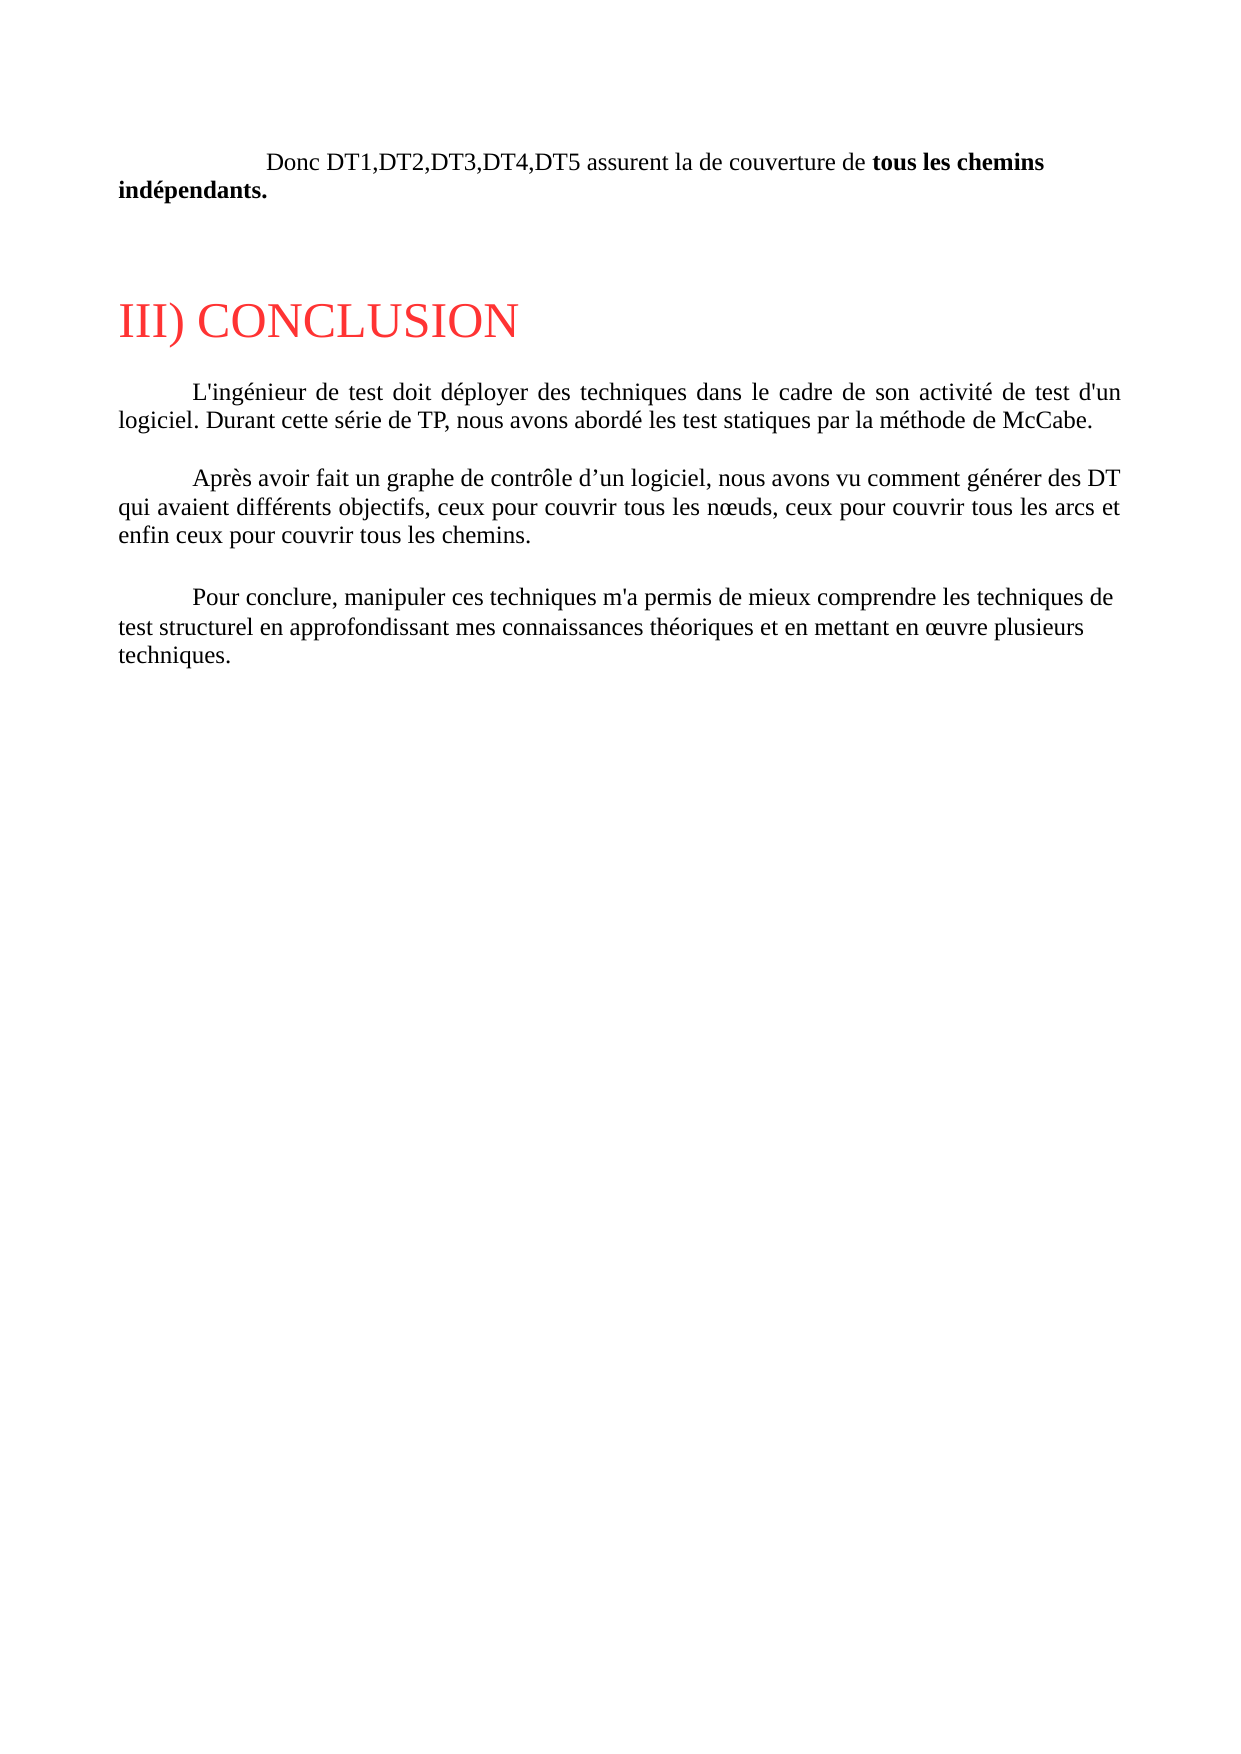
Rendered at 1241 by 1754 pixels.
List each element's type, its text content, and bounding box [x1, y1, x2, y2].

text Donc DT1,DT2,DT3,DT4,DT5 assurent la de couverture de tous les chemins indépendants. [118, 147, 1122, 204]
text III) CONCLUSION [118, 291, 1122, 348]
text L'ingénieur de test doit déployer des techniques dans le cadre de son activité de test d'un logiciel. Durant cette série de TP, nous avons abordé les test statiques par la méthode de McCabe. [118, 377, 1122, 434]
text Pour conclure, manipuler ces techniques m'a permis de mieux comprendre les techniques de test structurel en approfondissant mes connaissances théoriques et en mettant en œuvre plusieurs techniques. [118, 578, 1122, 669]
text Après avoir fait un graphe de contrôle d’un logiciel, nous avons vu comment générer des DT qui avaient différents objectifs, ceux pour couvrir tous les nœuds, ceux pour couvrir tous les arcs et enfin ceux pour couvrir tous les chemins. [118, 463, 1122, 549]
